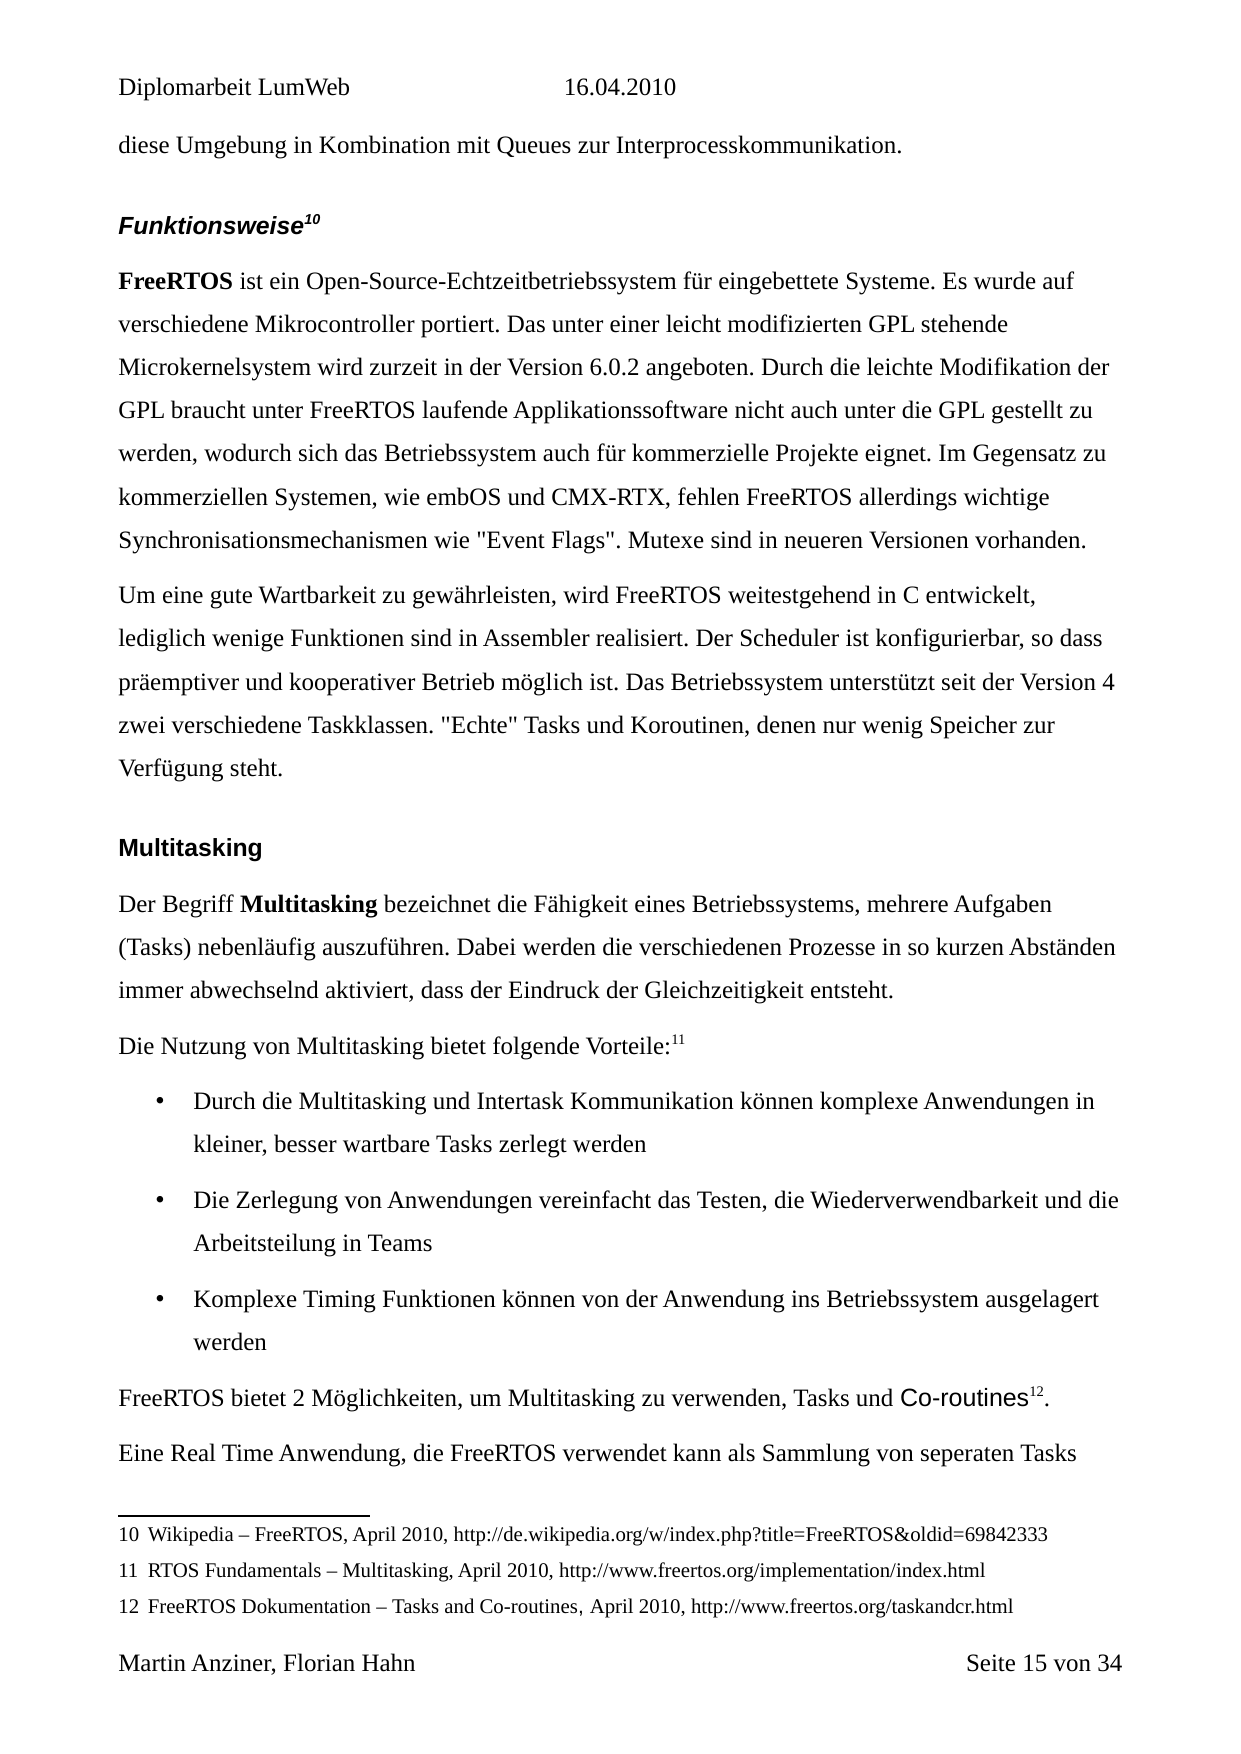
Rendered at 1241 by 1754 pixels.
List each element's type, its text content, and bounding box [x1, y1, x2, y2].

text Die Nutzung von Multitasking bietet folgende Vorteile: [118, 1031, 1122, 1059]
text FreeRTOS bietet 2 Möglichkeiten, um Multitasking zu verwenden, Tasks und Co-routines. [118, 1383, 1122, 1411]
text FreeRTOS Dokumentation – Tasks and Co-routines, April 2010, http://www.freertos.org/taskandcr.html [118, 1594, 1122, 1618]
list Durch die Multitasking und Intertask Kommunikation können komplexe Anwendungen in kleiner, besser wartbare Tasks zerlegt werden [156, 1086, 1122, 1158]
text FreeRTOS ist ein Open-Source-Echtzeitbetriebssystem für eingebettete Systeme. Es wurde auf verschiedene Mikrocontroller portiert. Das unter einer leicht modifizierten GPL stehende Microkernelsystem wird zurzeit in der Version 6.0.2 angeboten. Durch die leichte Modifikation der GPL braucht unter FreeRTOS laufende Applikationssoftware nicht auch unter die GPL gestellt zu werden, wodurch sich das Betriebssystem auch für kommerzielle Projekte eignet. Im Gegensatz zu kommerziellen Systemen, wie embOS und CMX-RTX, fehlen FreeRTOS allerdings wichtige Synchronisationsmechanismen wie "Event Flags". Mutexe sind in neueren Versionen vorhanden. [118, 266, 1122, 553]
subtitle Multitasking [118, 833, 1122, 862]
text Eine Real Time Anwendung, die FreeRTOS verwendet kann als Sammlung von seperaten Tasks [118, 1438, 1122, 1467]
subtitle Funktionsweise [118, 211, 1122, 239]
list Die Zerlegung von Anwendungen vereinfacht das Testen, die Wiederverwendbarkeit und die Arbeitsteilung in Teams [156, 1185, 1122, 1257]
text Um eine gute Wartbarkeit zu gewährleisten, wird FreeRTOS weitestgehend in C entwickelt, lediglich wenige Funktionen sind in Assembler realisiert. Der Scheduler ist konfigurierbar, so dass präemptiver und kooperativer Betrieb möglich ist. Das Betriebssystem unterstützt seit der Version 4 zwei verschiedene Taskklassen. "Echte" Tasks und Koroutinen, denen nur wenig Speicher zur Verfügung steht. [118, 580, 1122, 782]
text diese Umgebung in Kombination mit Queues zur Interprocesskommunikation. [118, 130, 1122, 159]
text RTOS Fundamentals – Multitasking, April 2010, http://www.freertos.org/implementation/index.html [118, 1558, 1122, 1582]
text Der Begriff Multitasking bezeichnet die Fähigkeit eines Betriebssystems, mehrere Aufgaben (Tasks) nebenläufig auszuführen. Dabei werden die verschiedenen Prozesse in so kurzen Abständen immer abwechselnd aktiviert, dass der Eindruck der Gleichzeitigkeit entsteht. [118, 889, 1122, 1004]
text Wikipedia – FreeRTOS, April 2010, http://de.wikipedia.org/w/index.php?title=FreeRTOS&oldid=69842333 [118, 1522, 1122, 1546]
list Komplexe Timing Funktionen können von der Anwendung ins Betriebssystem ausgelagert werden [156, 1284, 1122, 1356]
